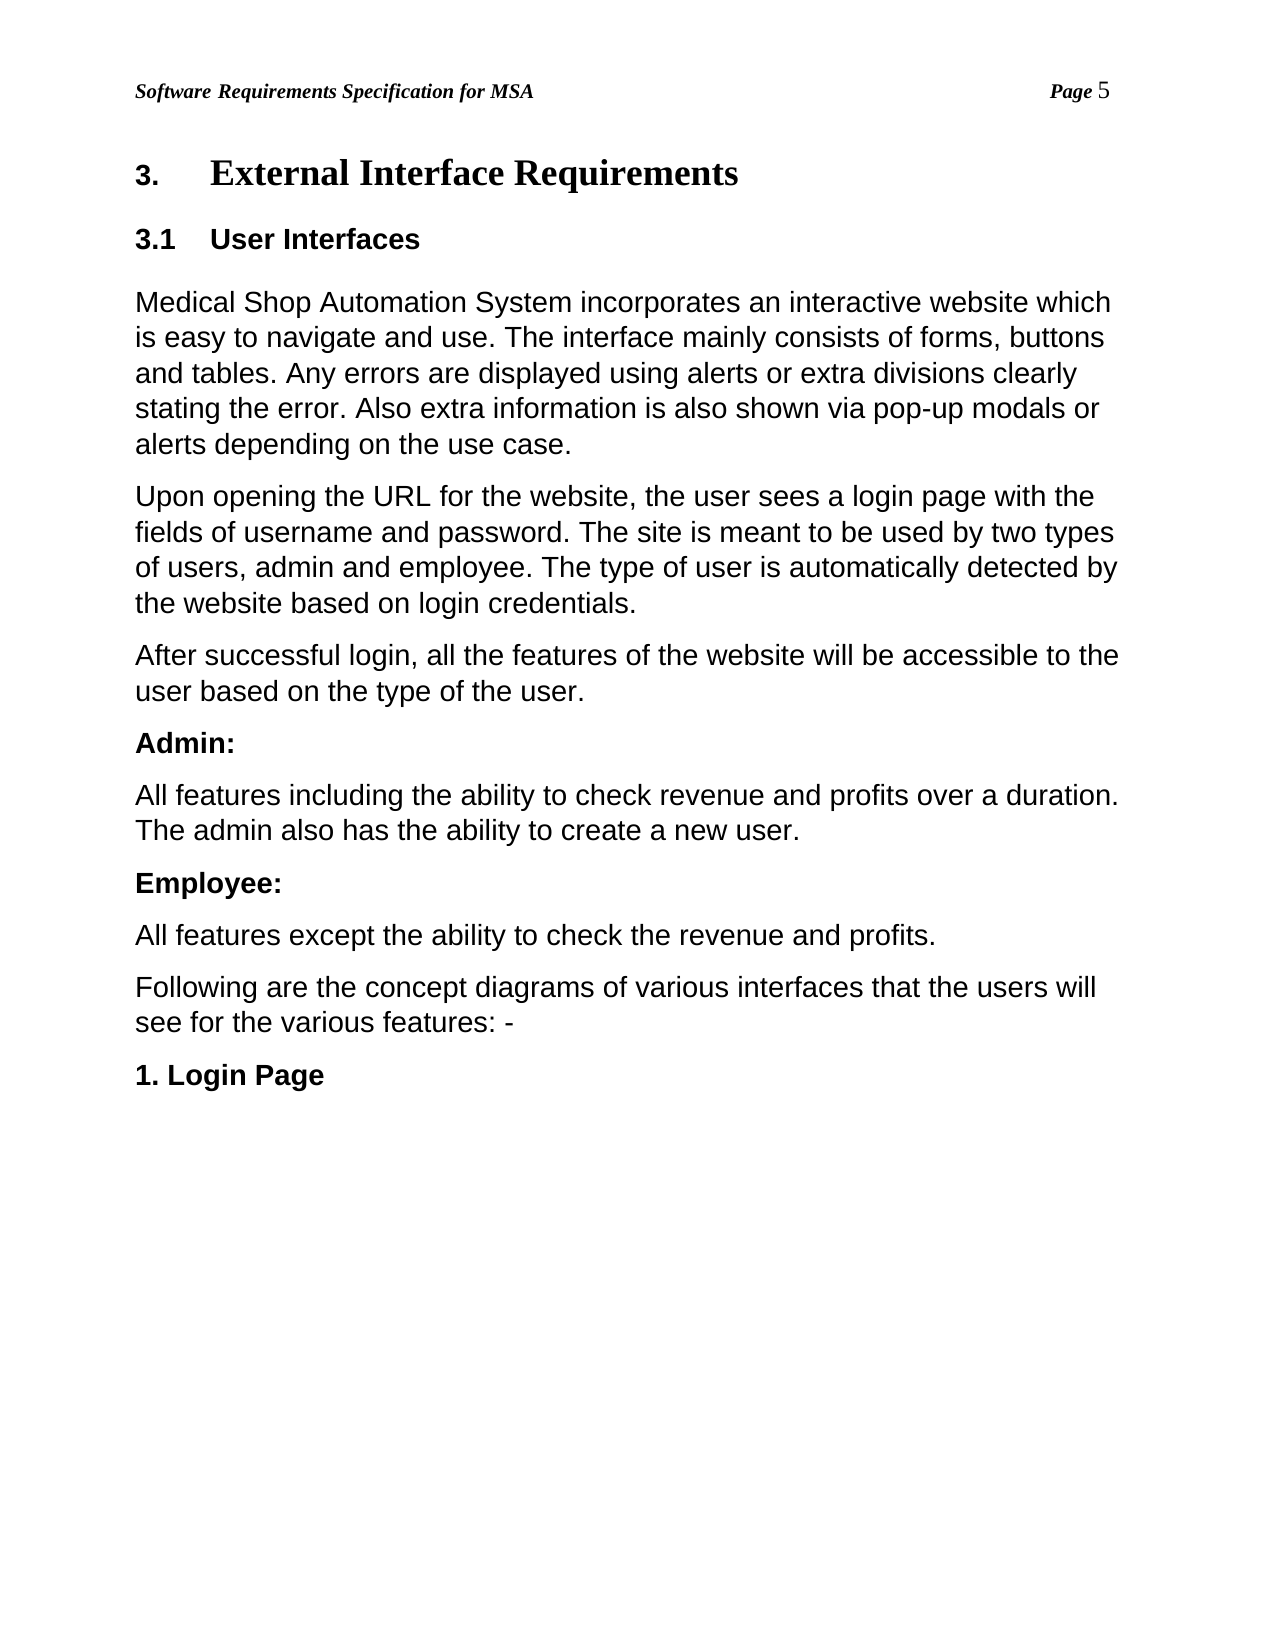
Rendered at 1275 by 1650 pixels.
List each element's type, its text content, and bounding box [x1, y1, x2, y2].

text All features including the ability to check revenue and profits over a duration. The admin also has the ability to create a new user. [135, 778, 1140, 847]
text After successful login, all the features of the website will be accessible to the user based on the type of the user. [135, 638, 1140, 707]
text Employee: [135, 866, 1140, 899]
subtitle External Interface Requirements [135, 150, 1140, 193]
text Medical Shop Automation System incorporates an interactive website which is easy to navigate and use. The interface mainly consists of forms, buttons and tables. Any errors are displayed using alerts or extra divisions clearly stating the error. Also extra information is also shown via pop-up modals or alerts depending on the use case. [135, 285, 1140, 461]
text Following are the concept diagrams of various interfaces that the users will see for the various features: - [135, 970, 1140, 1039]
subtitle User Interfaces [135, 222, 1140, 256]
text All features except the ability to check the revenue and profits. [135, 918, 1140, 951]
text Upon opening the URL for the website, the user sees a login page with the fields of username and password. The site is meant to be used by two types of users, admin and employee. The type of user is automatically detected by the website based on login credentials. [135, 479, 1140, 619]
text 1. Login Page [135, 1058, 1140, 1091]
text Admin: [135, 726, 1140, 759]
